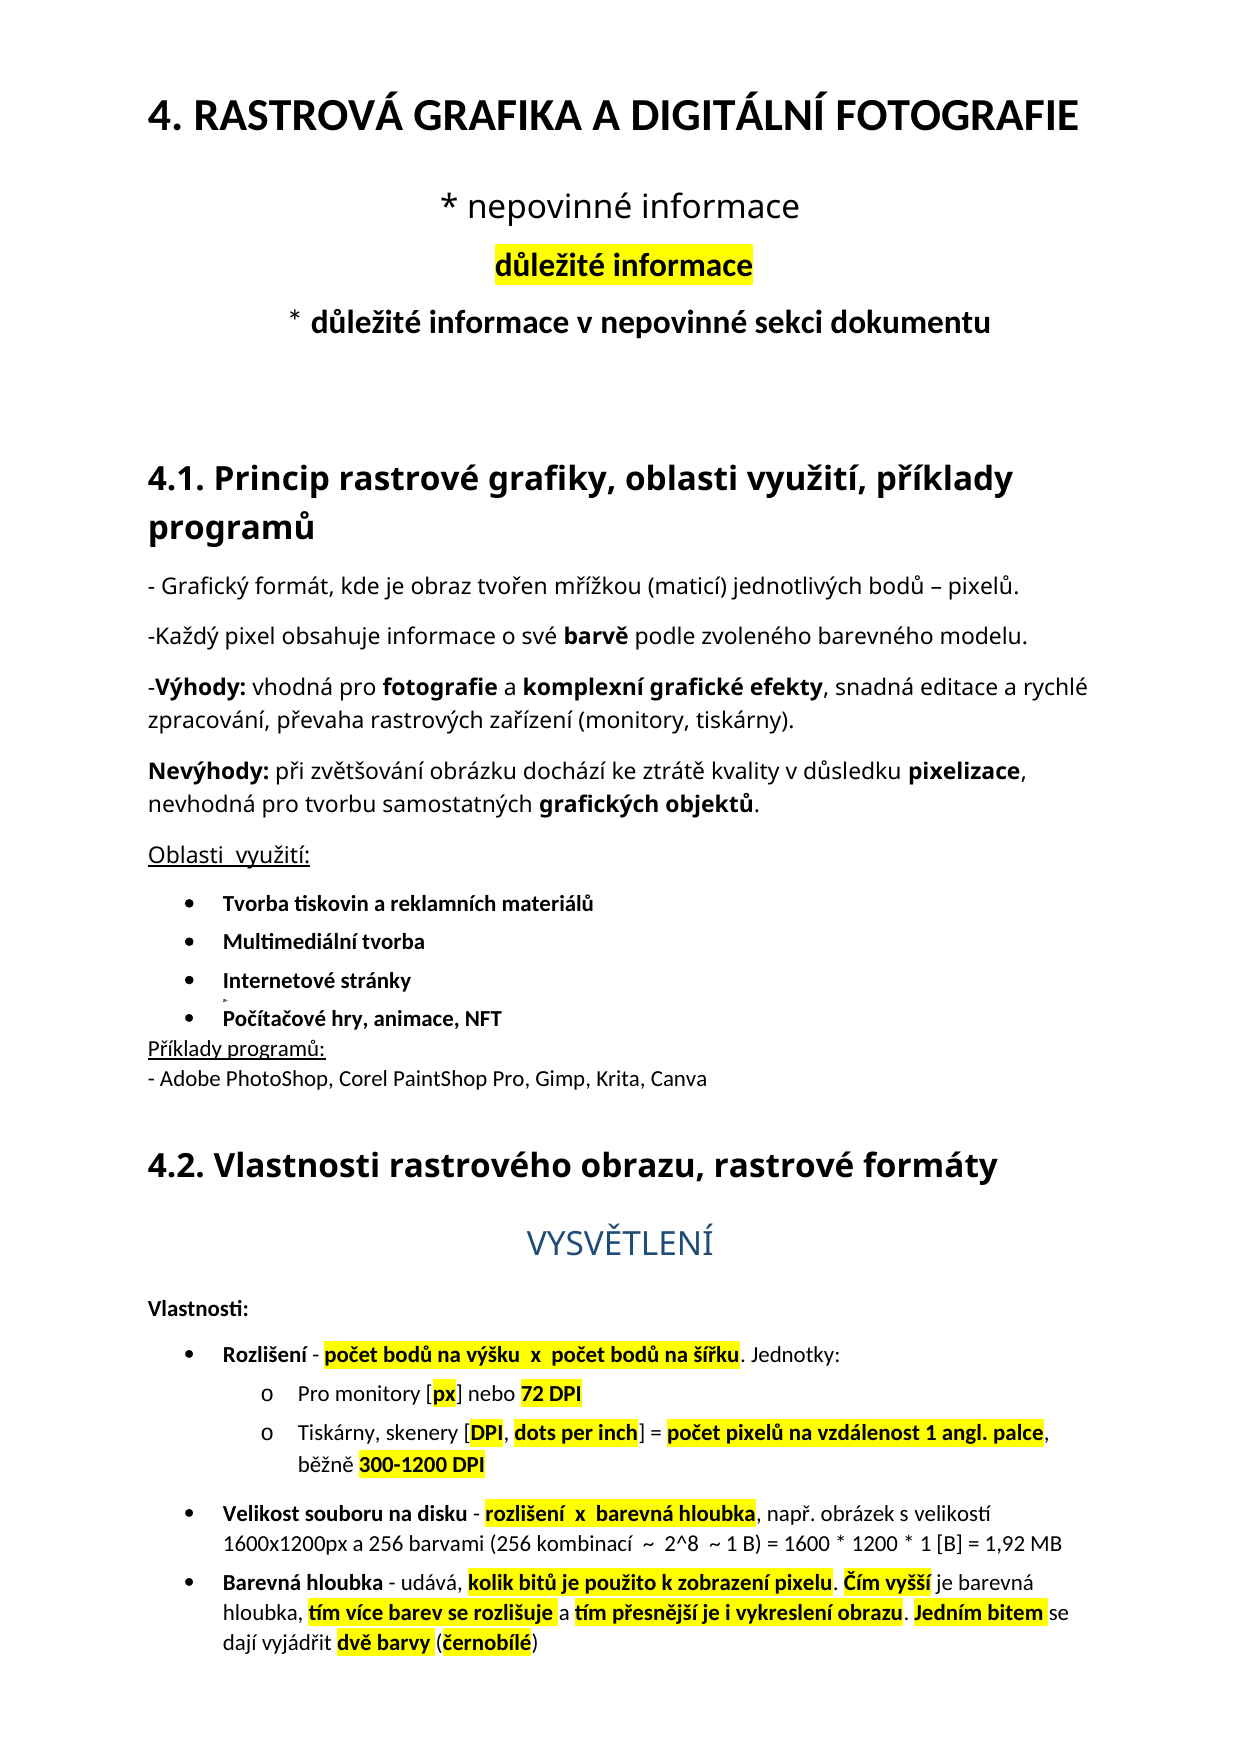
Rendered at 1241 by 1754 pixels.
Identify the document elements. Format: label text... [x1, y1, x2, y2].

subtitle * nepovinné informace [148, 183, 1093, 228]
text 4.2. Vlastnosti rastrového obrazu, rastrové formáty [148, 1142, 1093, 1187]
text * důležité informace v nepovinné sekci dokumentu [185, 301, 1093, 341]
list Barevná hloubka - udává, kolik bitů je použito k zobrazení pixelu. Čím vyšší je barevná hloubka, tím více barev se rozlišuje a tím přesnější je i vykreslení obrazu. Jedním bitem se dají vyjádřit dvě barvy (černobílé) [185, 1568, 1093, 1656]
list a- [223, 996, 1093, 1004]
text Nevýhody: při zvětšování obrázku dochází ke ztrátě kvality v důsledku pixelizace, nevhodná pro tvorbu samostatných grafických objektů. [148, 754, 1093, 819]
list Tvorba tiskovin a reklamních materiálů [185, 889, 1093, 917]
list Pro monitory [px] nebo 72 DPI [260, 1379, 1093, 1408]
text 4.1. Princip rastrové grafiky, oblasti využití, příklady programů [148, 455, 1093, 549]
list Multimediální tvorba [185, 927, 1093, 956]
subtitle důležité informace [148, 244, 1093, 285]
text Vlastnosti: [148, 1294, 1093, 1322]
list Internetové stránky [185, 966, 1093, 994]
text -Výhody: vhodná pro fotografie a komplexní grafické efekty, snadná editace a rychlé zpracování, převaha rastrových zařízení (monitory, tiskárny). [148, 670, 1093, 735]
text - Grafický formát, kde je obraz tvořen mřížkou (maticí) jednotlivých bodů – pixelů. [148, 569, 1093, 601]
list Velikost souboru na disku - rozlišení x barevná hloubka, např. obrázek s velikostí 1600x1200px a 256 barvami (256 kombinací ~ 2^8 ~ 1 B) = 1600 * 1200 * 1 [B] = 1,92 MB [185, 1499, 1093, 1557]
list Příklady programů: [148, 1034, 1093, 1062]
subtitle 4. Rastrová grafika a digitální fotografie [148, 86, 1093, 142]
list Tiskárny, skenery [DPI, dots per inch] = počet pixelů na vzdálenost 1 angl. palce, běžně 300-1200 DPI [260, 1418, 1093, 1478]
subtitle vysvětlení [148, 1220, 1093, 1265]
list - Adobe PhotoShop, Corel PaintShop Pro, Gimp, Krita, Canva [148, 1064, 1093, 1093]
list Rozlišení - počet bodů na výšku x počet bodů na šířku. Jednotky: [185, 1341, 1093, 1369]
list Počítačové hry, animace, NFT [185, 1004, 1093, 1032]
text Oblasti využití: [148, 839, 1093, 870]
text -Každý pixel obsahuje informace o své barvě podle zvoleného barevného modelu. [148, 620, 1093, 651]
